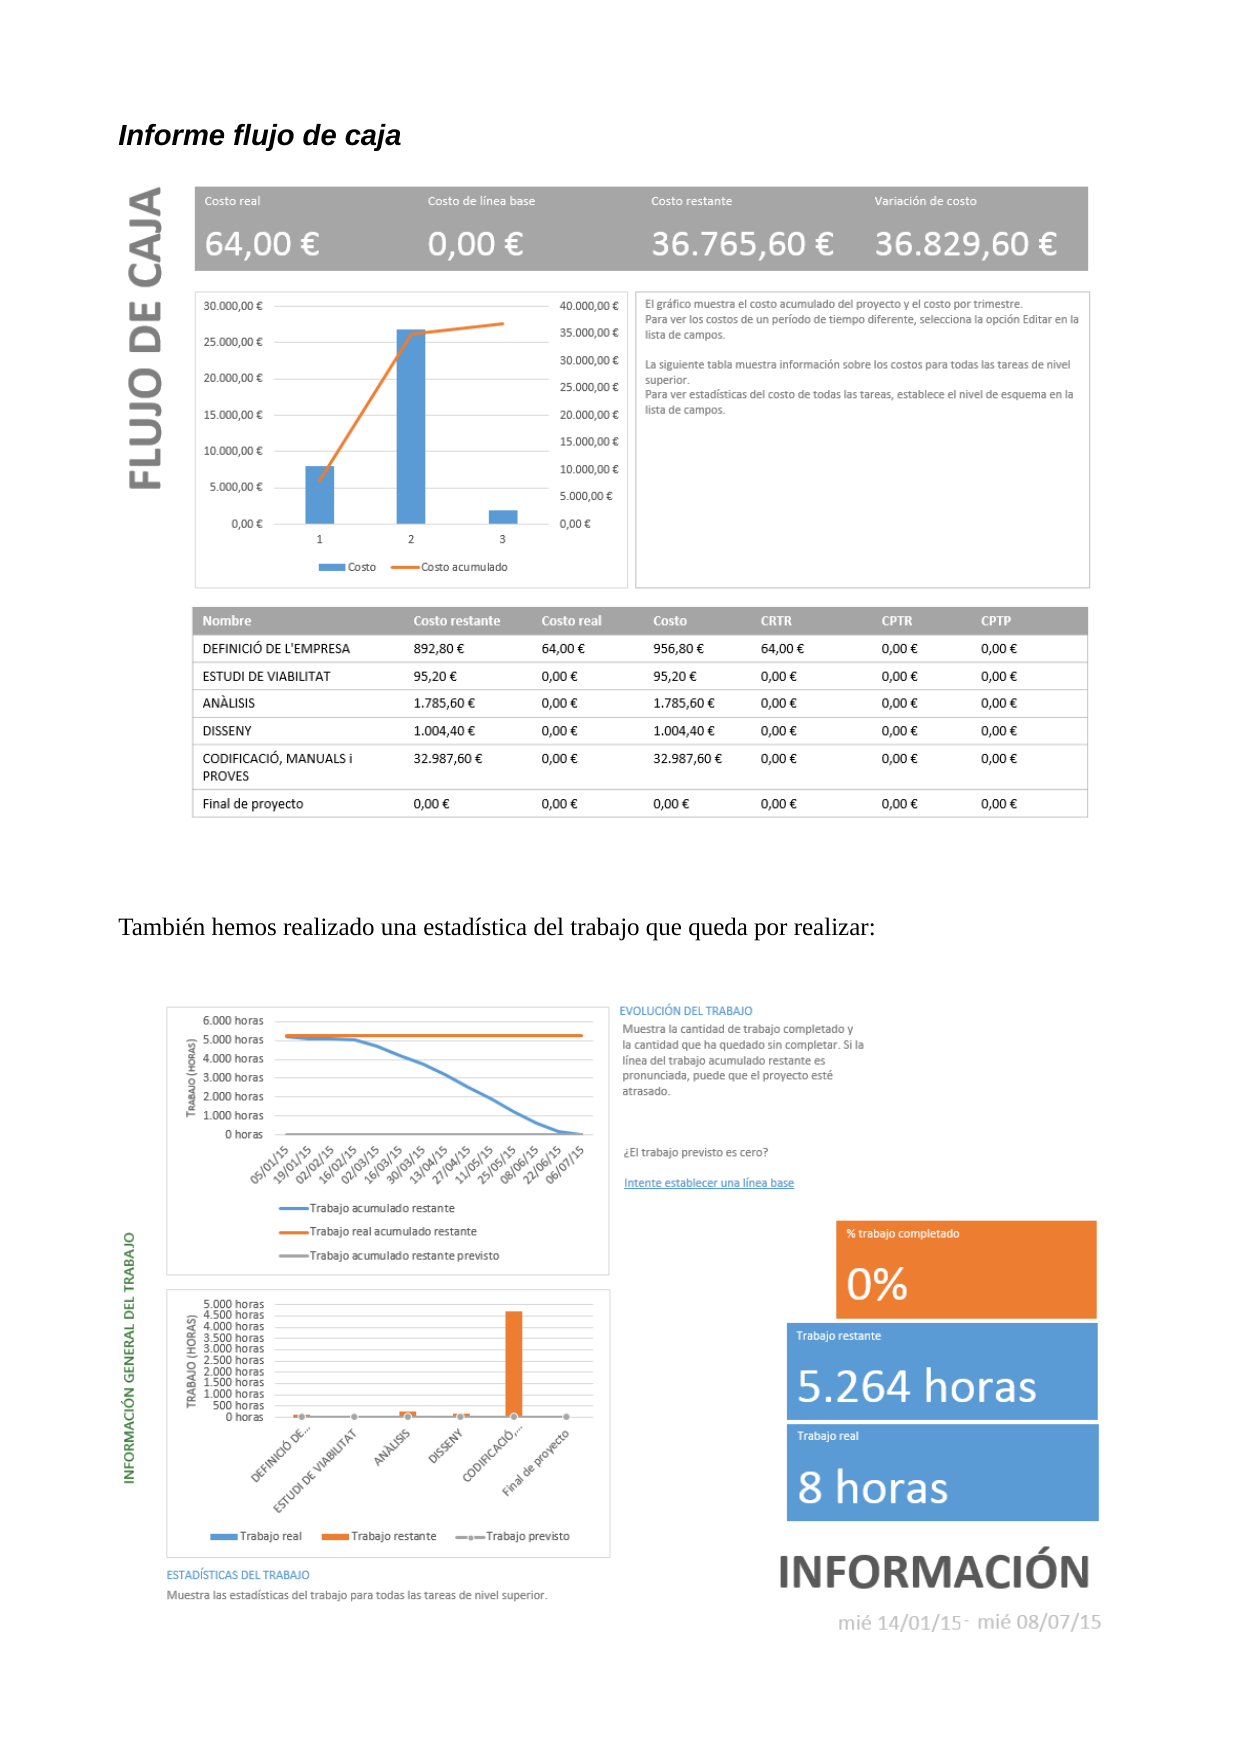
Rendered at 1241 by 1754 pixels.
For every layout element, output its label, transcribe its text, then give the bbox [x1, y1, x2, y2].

text También hemos realizado una estadística del trabajo que queda por realizar: [118, 912, 1122, 941]
subtitle Informe flujo de caja [118, 118, 1122, 152]
